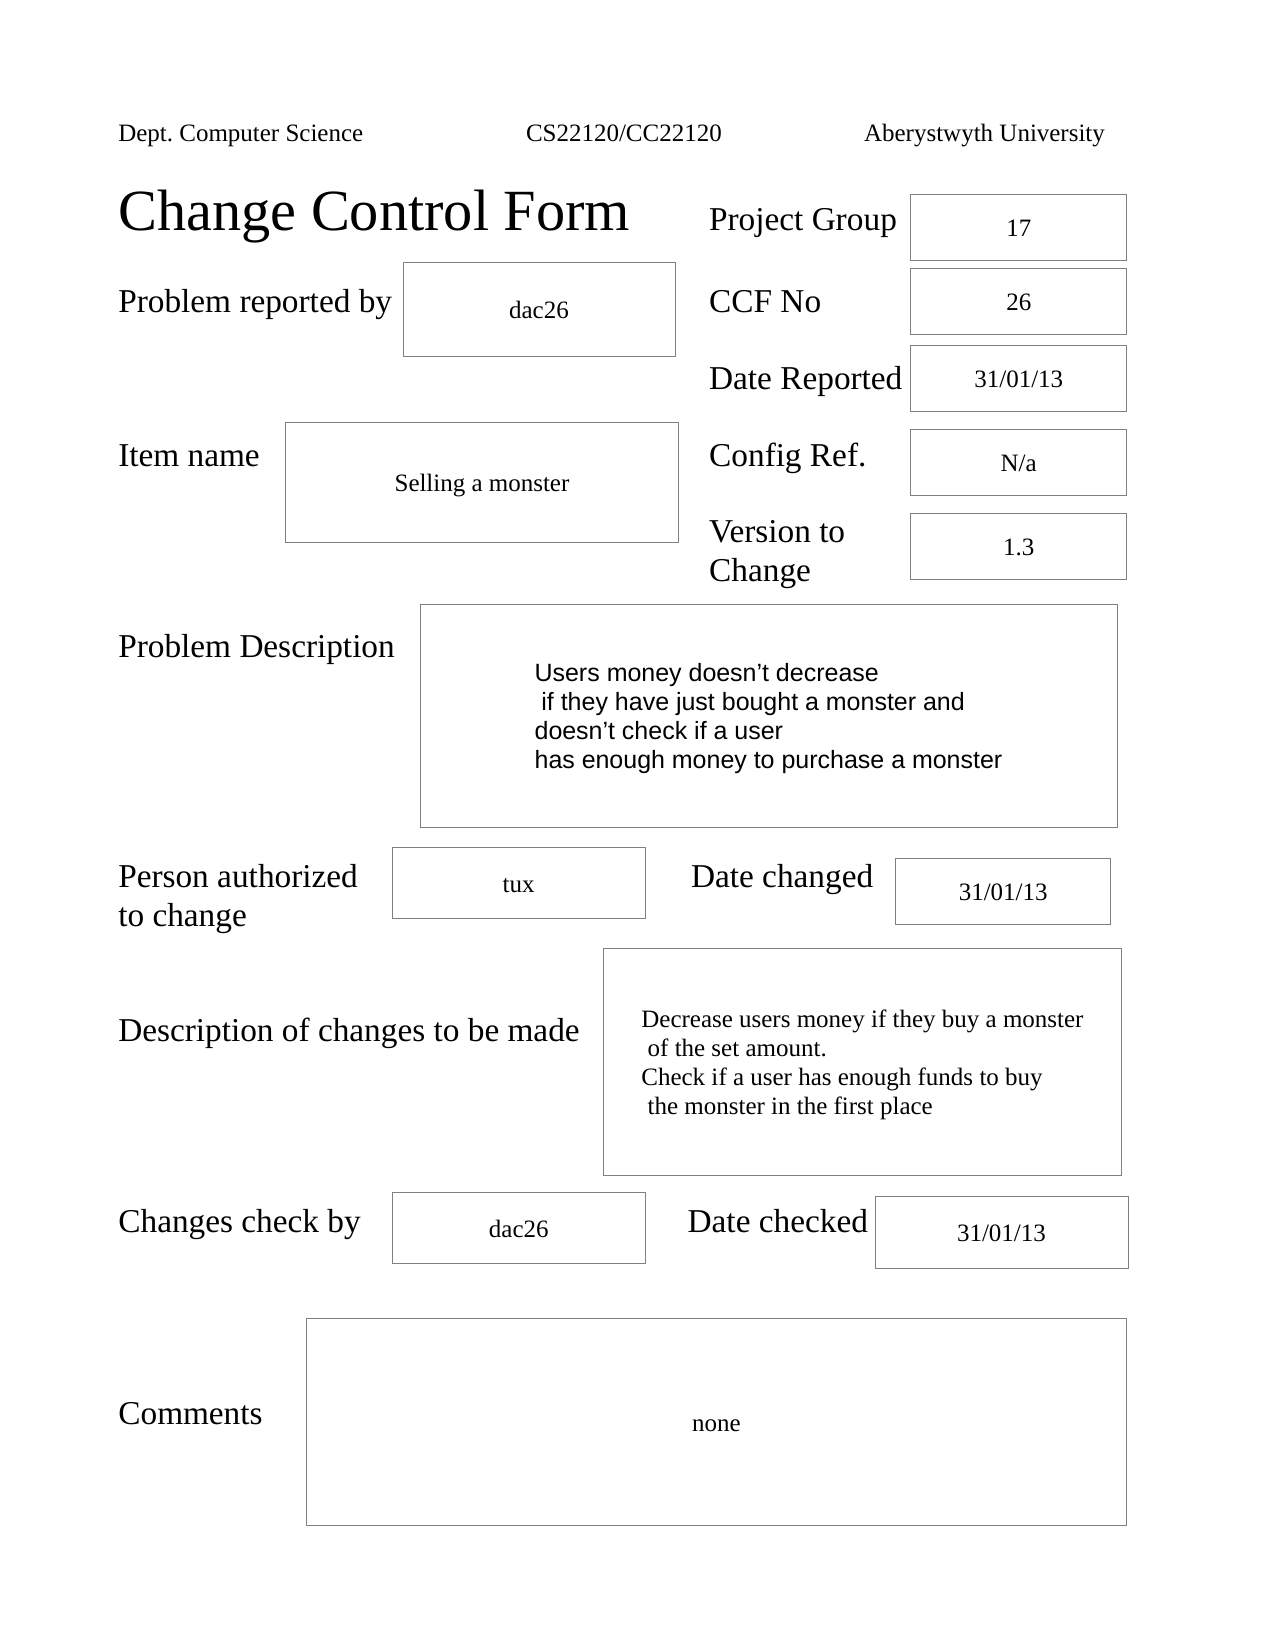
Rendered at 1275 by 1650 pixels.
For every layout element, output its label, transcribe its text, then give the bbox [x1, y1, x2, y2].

text Change [118, 550, 1157, 588]
text Item name [118, 435, 285, 473]
text [1118, 627, 1157, 665]
text CCF No [676, 282, 910, 320]
text [1127, 358, 1157, 397]
text Problem Description [118, 627, 420, 665]
text Comments [118, 1393, 306, 1432]
text Date Reported [118, 358, 910, 397]
text Config Ref. [679, 435, 910, 473]
text [1127, 1393, 1157, 1432]
text [1127, 435, 1157, 473]
text Changes check by [118, 1202, 392, 1240]
text Change Control Form Project Group [118, 176, 1157, 243]
text to change [118, 895, 1157, 933]
text [1127, 282, 1157, 320]
text [1122, 1010, 1157, 1048]
text Problem reported by [118, 282, 403, 320]
text Date checked [646, 1202, 875, 1240]
text Version to [118, 512, 1157, 550]
text Description of changes to be made [118, 1010, 603, 1048]
text [1129, 1202, 1157, 1240]
text Person authorized Date changed [118, 857, 392, 895]
text Person authorized Date changed [646, 857, 1157, 895]
